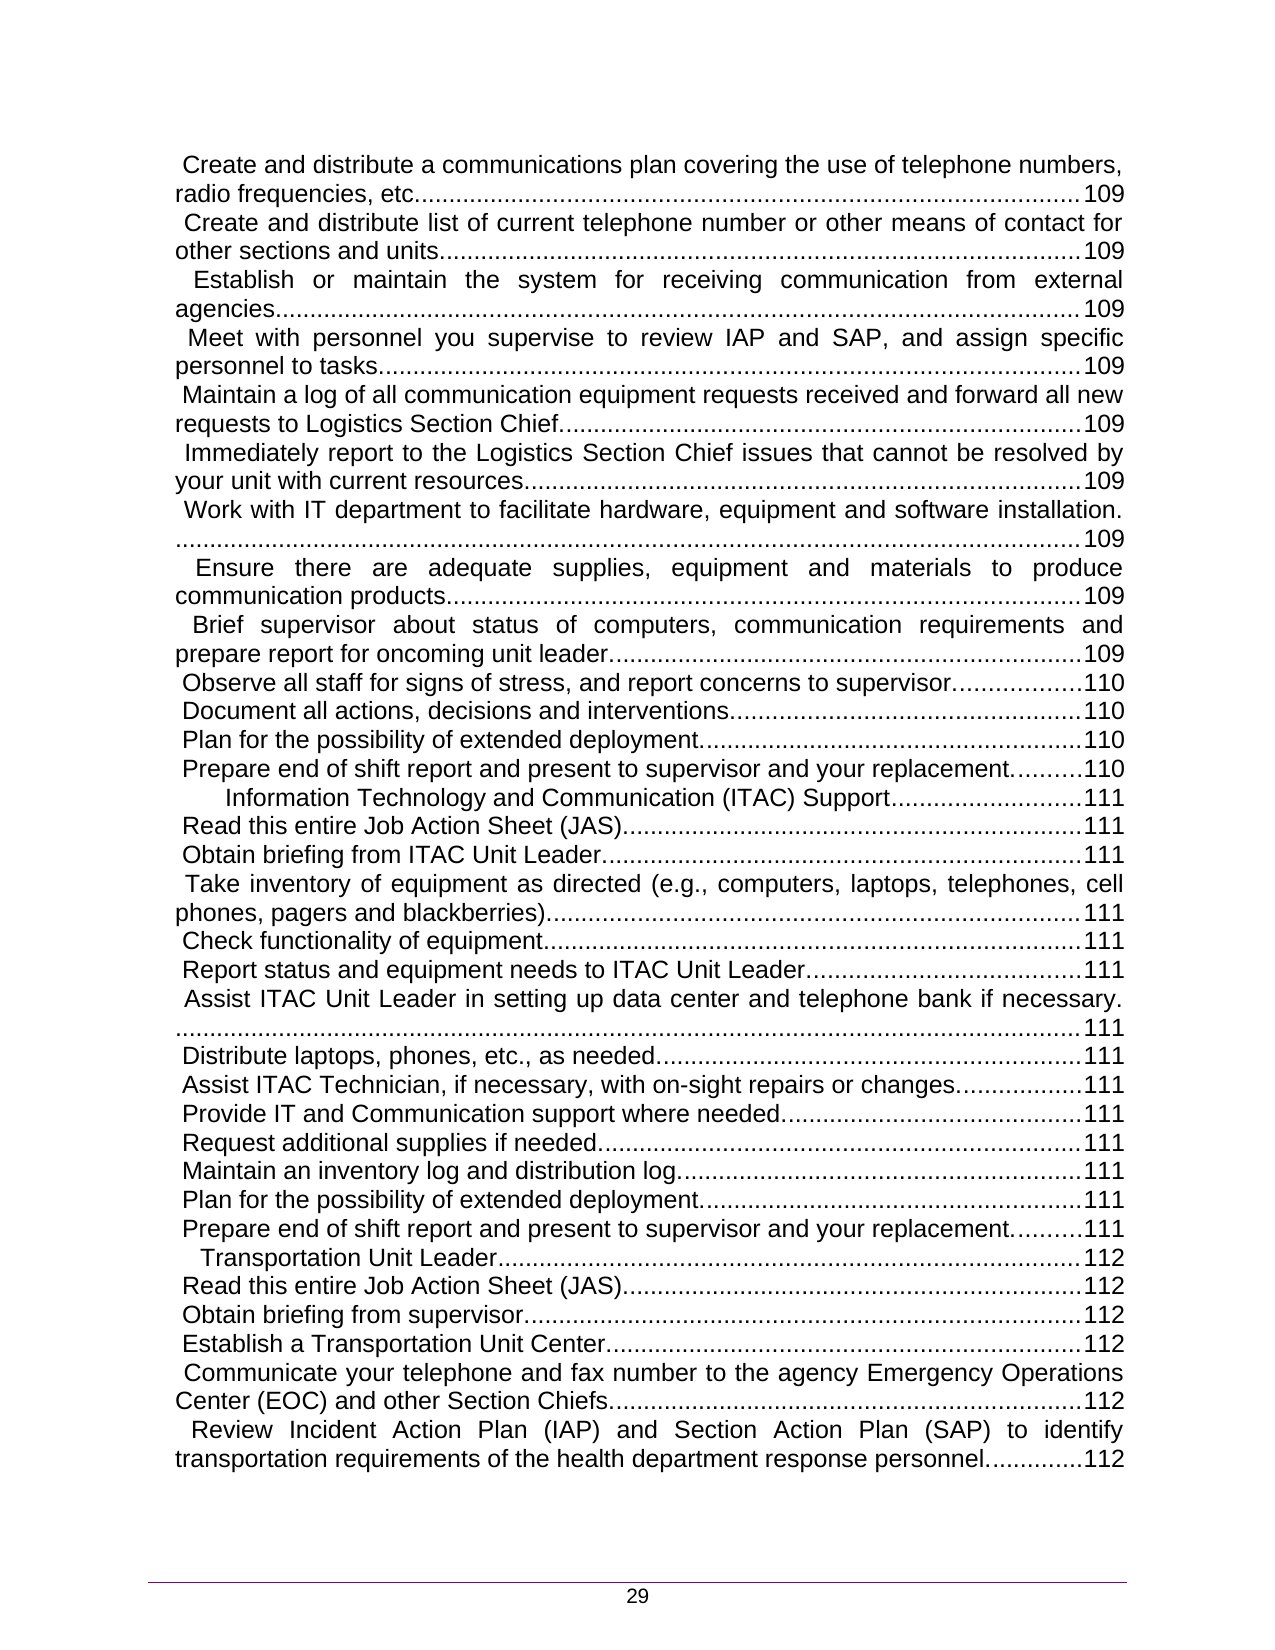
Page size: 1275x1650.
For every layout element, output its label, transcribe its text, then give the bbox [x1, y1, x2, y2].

text Take inventory of equipment as directed (e.g., computers, laptops, telephones, cell phones, pagers and blackberries). 111 [175, 869, 1125, 926]
text Read this entire Job Action Sheet (JAS). 112 [175, 1271, 1125, 1300]
text Check functionality of equipment. 111 [175, 926, 1125, 955]
text Provide IT and Communication support where needed. 111 [175, 1099, 1125, 1127]
text Transportation Unit Leader 112 [200, 1242, 1125, 1271]
text Assist ITAC Technician, if necessary, with on-sight repairs or changes. 111 [175, 1070, 1125, 1099]
text Communicate your telephone and fax number to the agency Emergency Operations Center (EOC) and other Section Chiefs. 112 [175, 1357, 1125, 1415]
text Read this entire Job Action Sheet (JAS). 111 [175, 811, 1125, 840]
text Information Technology and Communication (ITAC) Support 111 [225, 782, 1125, 811]
text Review Incident Action Plan (IAP) and Section Action Plan (SAP) to identify transportation requirements of the health department response personnel. 112 [175, 1415, 1125, 1472]
text Maintain an inventory log and distribution log. 111 [175, 1156, 1125, 1185]
text Obtain briefing from ITAC Unit Leader. 111 [175, 840, 1125, 869]
text Document all actions, decisions and interventions. 110 [175, 696, 1125, 725]
text Observe all staff for signs of stress, and report concerns to supervisor. 110 [175, 667, 1125, 696]
text Maintain a log of all communication equipment requests received and forward all new requests to Logistics Section Chief. 109 [175, 380, 1125, 437]
text Plan for the possibility of extended deployment. 111 [175, 1185, 1125, 1214]
text Establish a Transportation Unit Center. 112 [175, 1329, 1125, 1357]
text Create and distribute list of current telephone number or other means of contact for other sections and units. 109 [175, 207, 1125, 265]
text Immediately report to the Logistics Section Chief issues that cannot be resolved by your unit with current resources. 109 [175, 437, 1125, 495]
text Obtain briefing from supervisor. 112 [175, 1300, 1125, 1329]
text Report status and equipment needs to ITAC Unit Leader. 111 [175, 955, 1125, 984]
text Prepare end of shift report and present to supervisor and your replacement. 110 [175, 754, 1125, 782]
text Request additional supplies if needed. 111 [175, 1127, 1125, 1156]
text Assist ITAC Unit Leader in setting up data center and telephone bank if necessary. 111 [175, 984, 1125, 1041]
text Ensure there are adequate supplies, equipment and materials to produce communication products. 109 [175, 552, 1125, 610]
text Create and distribute a communications plan covering the use of telephone numbers, radio frequencies, etc. 109 [175, 150, 1125, 207]
text Distribute laptops, phones, etc., as needed. 111 [175, 1041, 1125, 1070]
text Meet with personnel you supervise to review IAP and SAP, and assign specific personnel to tasks. 109 [175, 322, 1125, 380]
text Work with IT department to facilitate hardware, equipment and software installation. 109 [175, 495, 1125, 552]
text Establish or maintain the system for receiving communication from external agencies. 109 [175, 265, 1125, 322]
text Brief supervisor about status of computers, communication requirements and prepare report for oncoming unit leader. 109 [175, 610, 1125, 667]
text Prepare end of shift report and present to supervisor and your replacement. 111 [175, 1214, 1125, 1242]
text Plan for the possibility of extended deployment. 110 [175, 725, 1125, 754]
